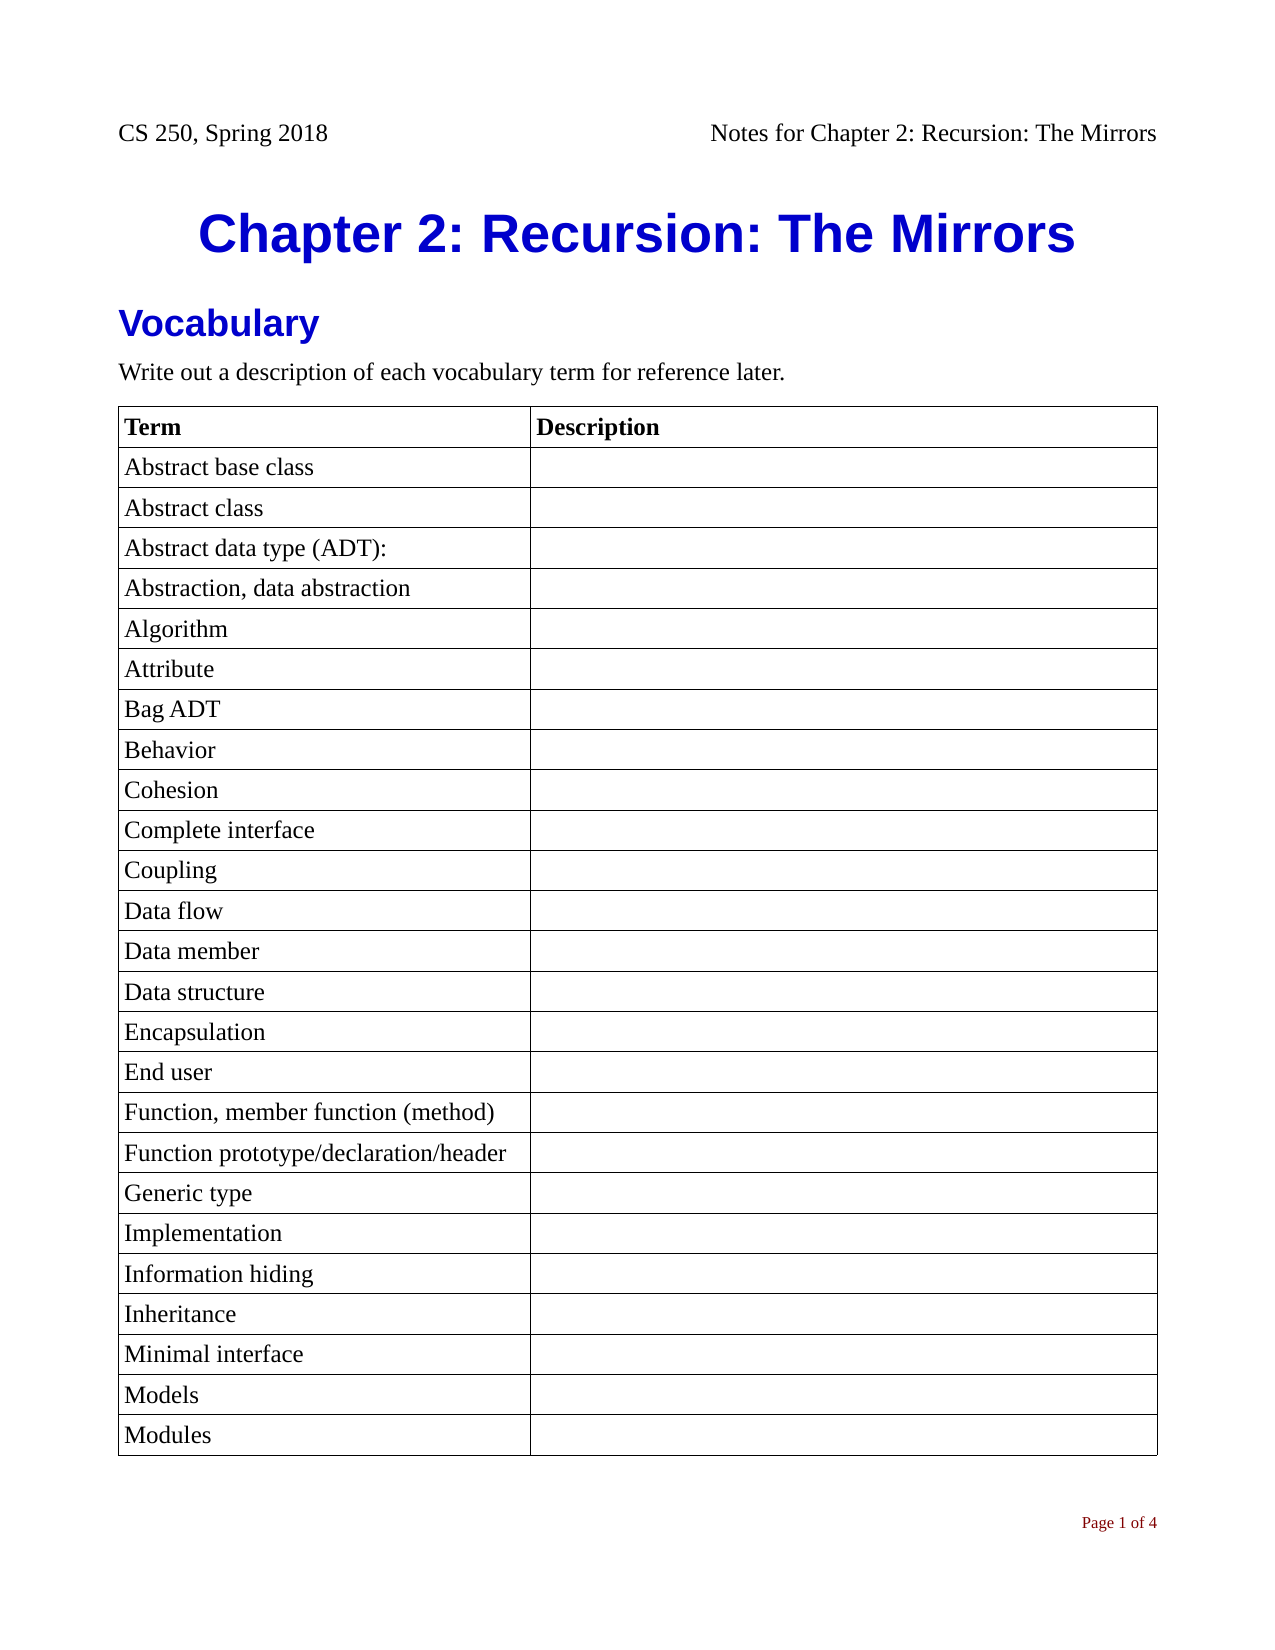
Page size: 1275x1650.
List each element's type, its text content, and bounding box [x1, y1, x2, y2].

table_cell End user [119, 1052, 530, 1092]
table_cell [531, 649, 1157, 688]
table_cell Function, member function (method) [119, 1093, 530, 1132]
table_cell [531, 448, 1157, 487]
table_cell [531, 1093, 1157, 1132]
table_cell Inheritance [119, 1294, 530, 1333]
table_cell Minimal interface [119, 1335, 530, 1374]
table_cell Models [119, 1375, 530, 1414]
table_cell [531, 1254, 1157, 1293]
table_cell Modules [119, 1415, 530, 1454]
table_cell [531, 851, 1157, 890]
table_cell Bag ADT [119, 690, 530, 729]
table_cell [531, 528, 1157, 568]
table_cell Abstract class [119, 488, 530, 527]
table_cell [531, 770, 1157, 809]
table_cell [531, 972, 1157, 1011]
table_cell [531, 811, 1157, 850]
table_header Term [119, 407, 530, 447]
table_cell [531, 1214, 1157, 1253]
table_cell [531, 569, 1157, 608]
table_cell [531, 609, 1157, 648]
subtitle Vocabulary [118, 301, 1157, 345]
table_cell Attribute [119, 649, 530, 688]
title Chapter 2: Recursion: The Mirrors [118, 201, 1157, 264]
table_cell Cohesion [119, 770, 530, 809]
table_cell Data member [119, 931, 530, 971]
table_cell Abstraction, data abstraction [119, 569, 530, 608]
text Write out a description of each vocabulary term for reference later. [118, 357, 1157, 386]
table_cell [531, 931, 1157, 971]
table_cell Algorithm [119, 609, 530, 648]
table_cell Complete interface [119, 811, 530, 850]
table_cell [531, 1133, 1157, 1172]
table_cell [531, 1012, 1157, 1051]
table_cell [531, 1052, 1157, 1092]
table_cell Implementation [119, 1214, 530, 1253]
table_cell [531, 1335, 1157, 1374]
table_cell [531, 690, 1157, 729]
table_cell Information hiding [119, 1254, 530, 1293]
table_cell [531, 1173, 1157, 1213]
table_cell [531, 891, 1157, 930]
table_cell [531, 1415, 1157, 1454]
table_cell Abstract base class [119, 448, 530, 487]
table_cell Encapsulation [119, 1012, 530, 1051]
table_cell Abstract data type (ADT): [119, 528, 530, 568]
table_cell [531, 730, 1157, 769]
table_cell [531, 1294, 1157, 1333]
table_cell Data structure [119, 972, 530, 1011]
table_cell [531, 488, 1157, 527]
table_cell Function prototype/declaration/header [119, 1133, 530, 1172]
table_cell Coupling [119, 851, 530, 890]
table_cell Behavior [119, 730, 530, 769]
table_cell Data flow [119, 891, 530, 930]
table_header Description [531, 407, 1157, 447]
table_cell [531, 1375, 1157, 1414]
table_cell Generic type [119, 1173, 530, 1213]
